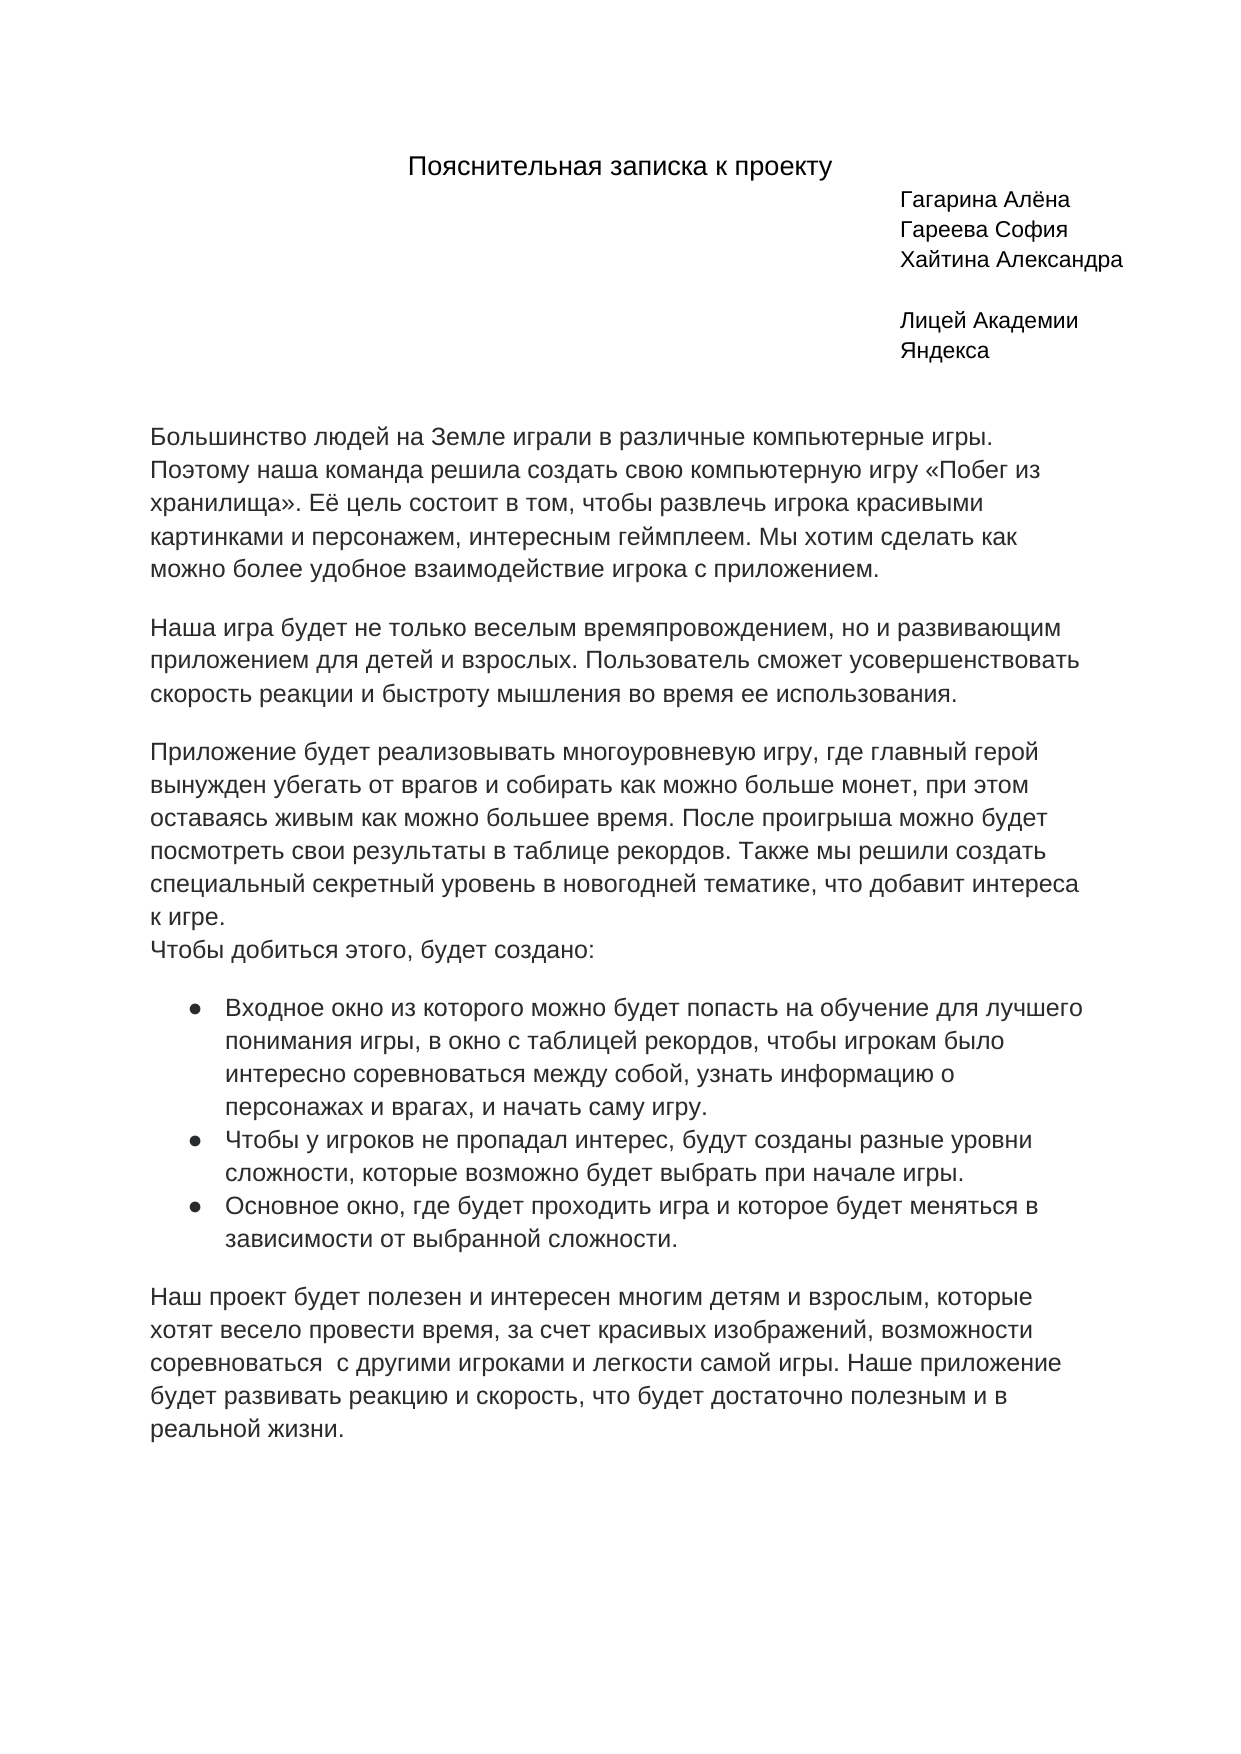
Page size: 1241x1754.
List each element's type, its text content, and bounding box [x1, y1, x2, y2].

text Большинство людей на Земле играли в различные компьютерные игры. Поэтому наша команда решила создать свою компьютерную игру «Побег из хранилища». Её цель состоит в том, чтобы развлечь игрока красивыми картинками и персонажем, интересным геймплеем. Мы хотим сделать как можно более удобное взаимодействие игрока с приложением. [150, 422, 1090, 583]
text Наш проект будет полезен и интересен многим детям и взрослым, которые хотят весело провести время, за счет красивых изображений, возможности соревноваться с другими игроками и легкости самой игры. Наше приложение будет развивать реакцию и скорость, что будет достаточно полезным и в реальной жизни. [150, 1282, 1090, 1443]
text Гагарина Алёна [900, 186, 1126, 212]
text Хайтина Александра [900, 246, 1126, 273]
list Основное окно, где будет проходить игра и которое будет меняться в зависимости от выбранной сложности. [187, 1191, 1090, 1253]
text Лицей Академии Яндекса [900, 307, 1090, 363]
list Чтобы у игроков не пропадал интерес, будут созданы разные уровни сложности, которые возможно будет выбрать при начале игры. [187, 1125, 1090, 1187]
text Наша игра будет не только веселым времяпровождением, но и развивающим приложением для детей и взрослых. Пользователь сможет усовершенствовать скорость реакции и быстроту мышления во время ее использования. [150, 612, 1090, 707]
text Чтобы добиться этого, будет создано: [150, 935, 1090, 963]
text Приложение будет реализовывать многоуровневую игру, где главный герой вынужден убегать от врагов и собирать как можно больше монет, при этом оставаясь живым как можно большее время. После проигрыша можно будет посмотреть свои результаты в таблице рекордов. Также мы решили создать специальный секретный уровень в новогодней тематике, что добавит интереса к игре. [150, 737, 1090, 930]
text Гареева София [900, 216, 1126, 242]
list Входное окно из которого можно будет попасть на обучение для лучшего понимания игры, в окно с таблицей рекордов, чтобы игрокам было интересно соревноваться между собой, узнать информацию о персонажах и врагах, и начать саму игру. [187, 993, 1090, 1121]
text Пояснительная записка к проекту [150, 150, 1090, 181]
